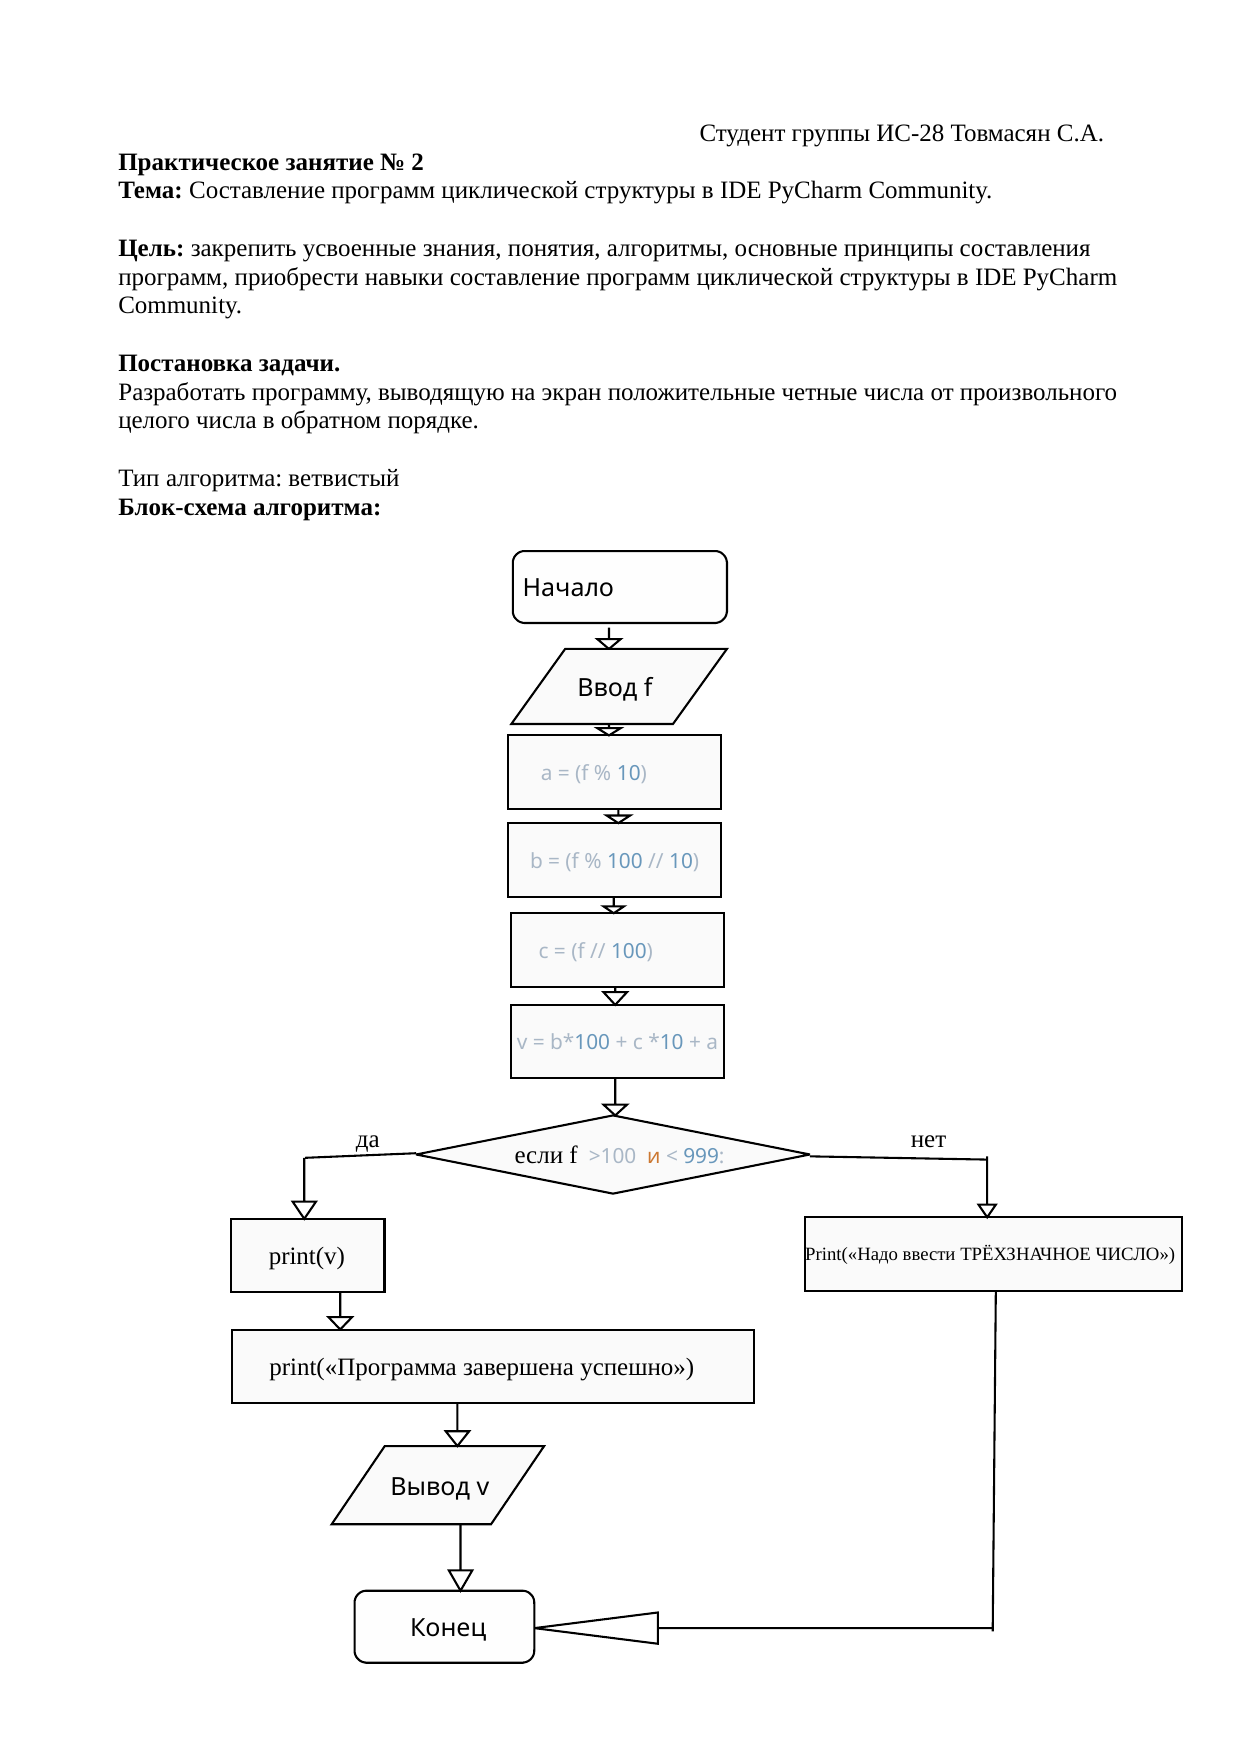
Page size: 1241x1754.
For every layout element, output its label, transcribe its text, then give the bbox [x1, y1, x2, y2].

text Блок-схема алгоритма: [118, 492, 1122, 521]
text Постановка задачи. [118, 348, 1122, 377]
text Тема: Составление программ циклической структуры в IDE PyCharm Community. [118, 176, 1122, 204]
text Разработать программу, выводящую на экран положительные четные числа от произвольного целого числа в обратном порядке. [118, 377, 1122, 434]
text Студент группы ИС-28 Товмасян С.А. [118, 118, 1122, 147]
text да нет [667, 1124, 1122, 1153]
text Практическое занятие № 2 [118, 147, 1122, 176]
text Цель: закрепить усвоенные знания, понятия, алгоритмы, основные принципы составления программ, приобрести навыки составление программ циклической структуры в IDE PyCharm Community. [118, 233, 1122, 319]
text да нет [118, 1124, 559, 1153]
text Тип алгоритма: ветвистый [118, 463, 1122, 492]
